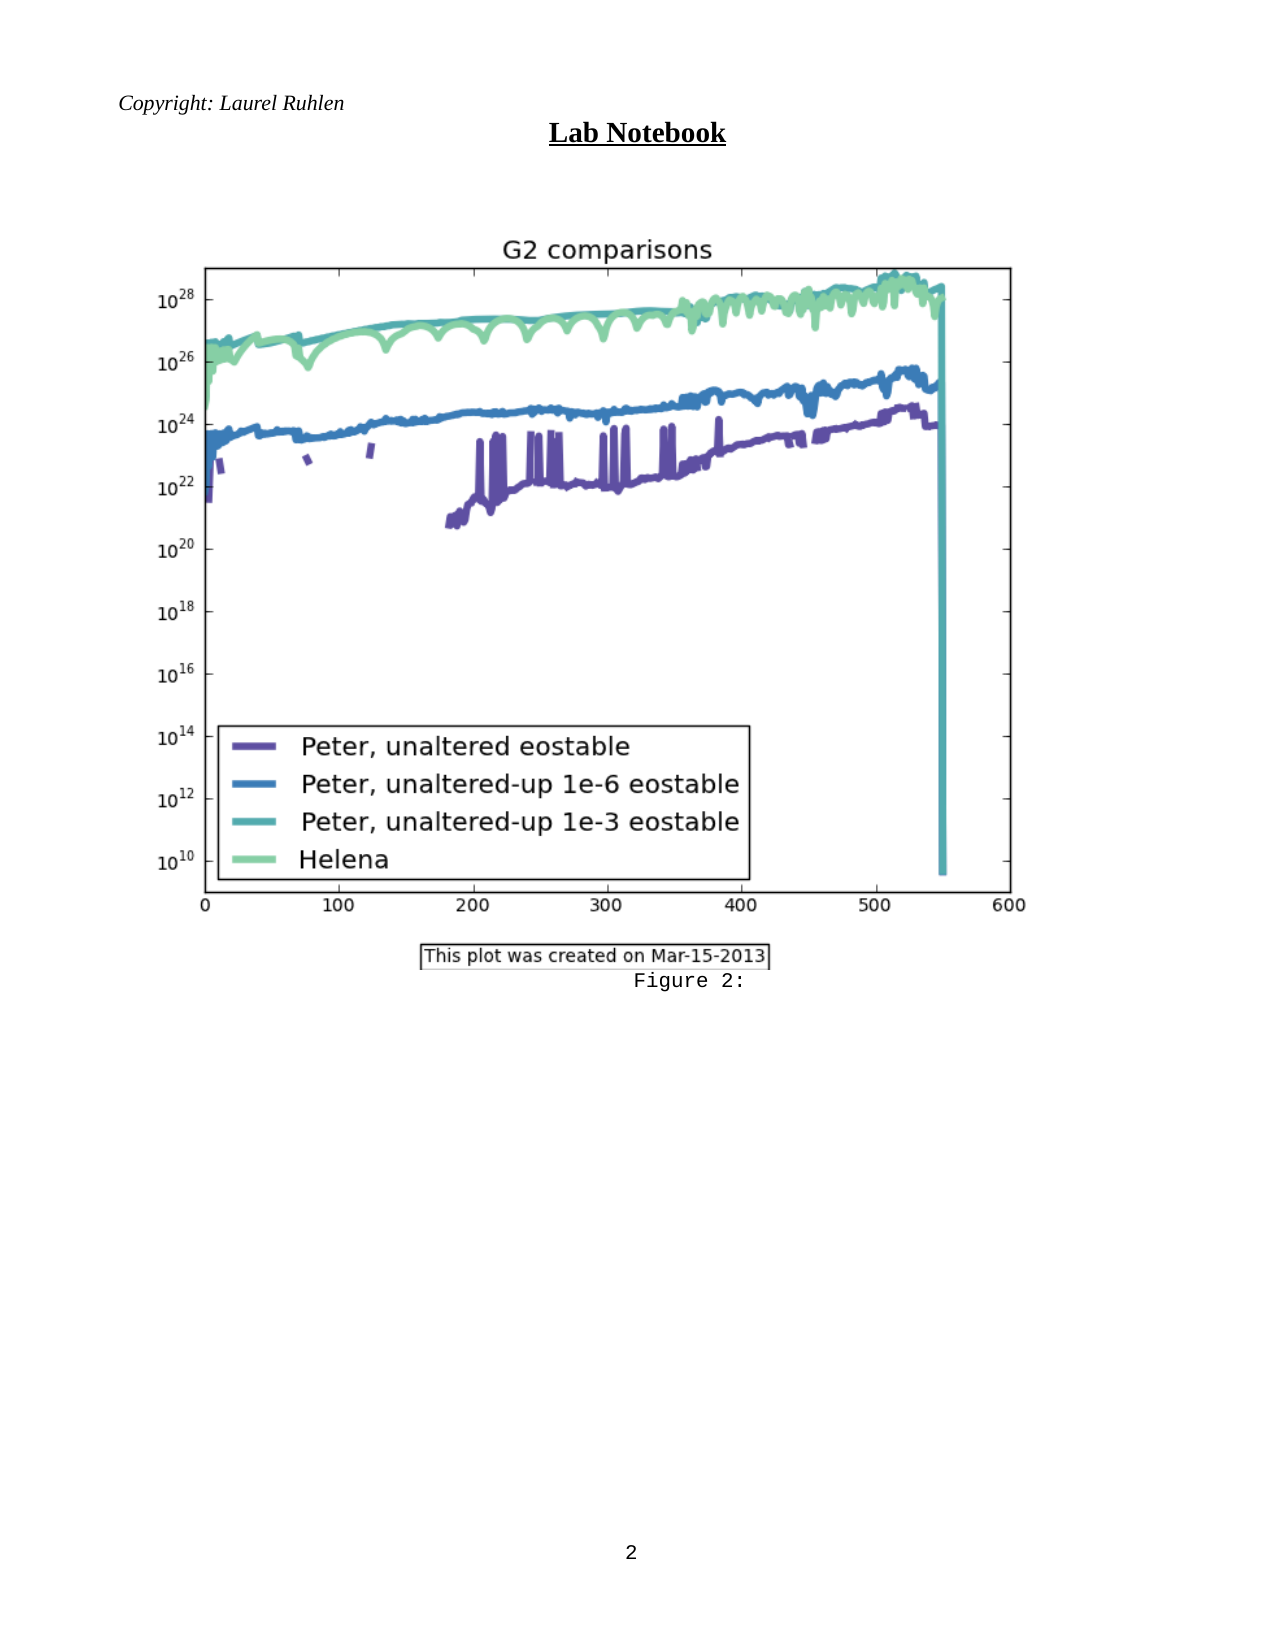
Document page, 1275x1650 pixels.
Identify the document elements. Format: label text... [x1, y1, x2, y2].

text Figure 2: [75, 191, 1275, 993]
picture [75, 190, 1114, 970]
